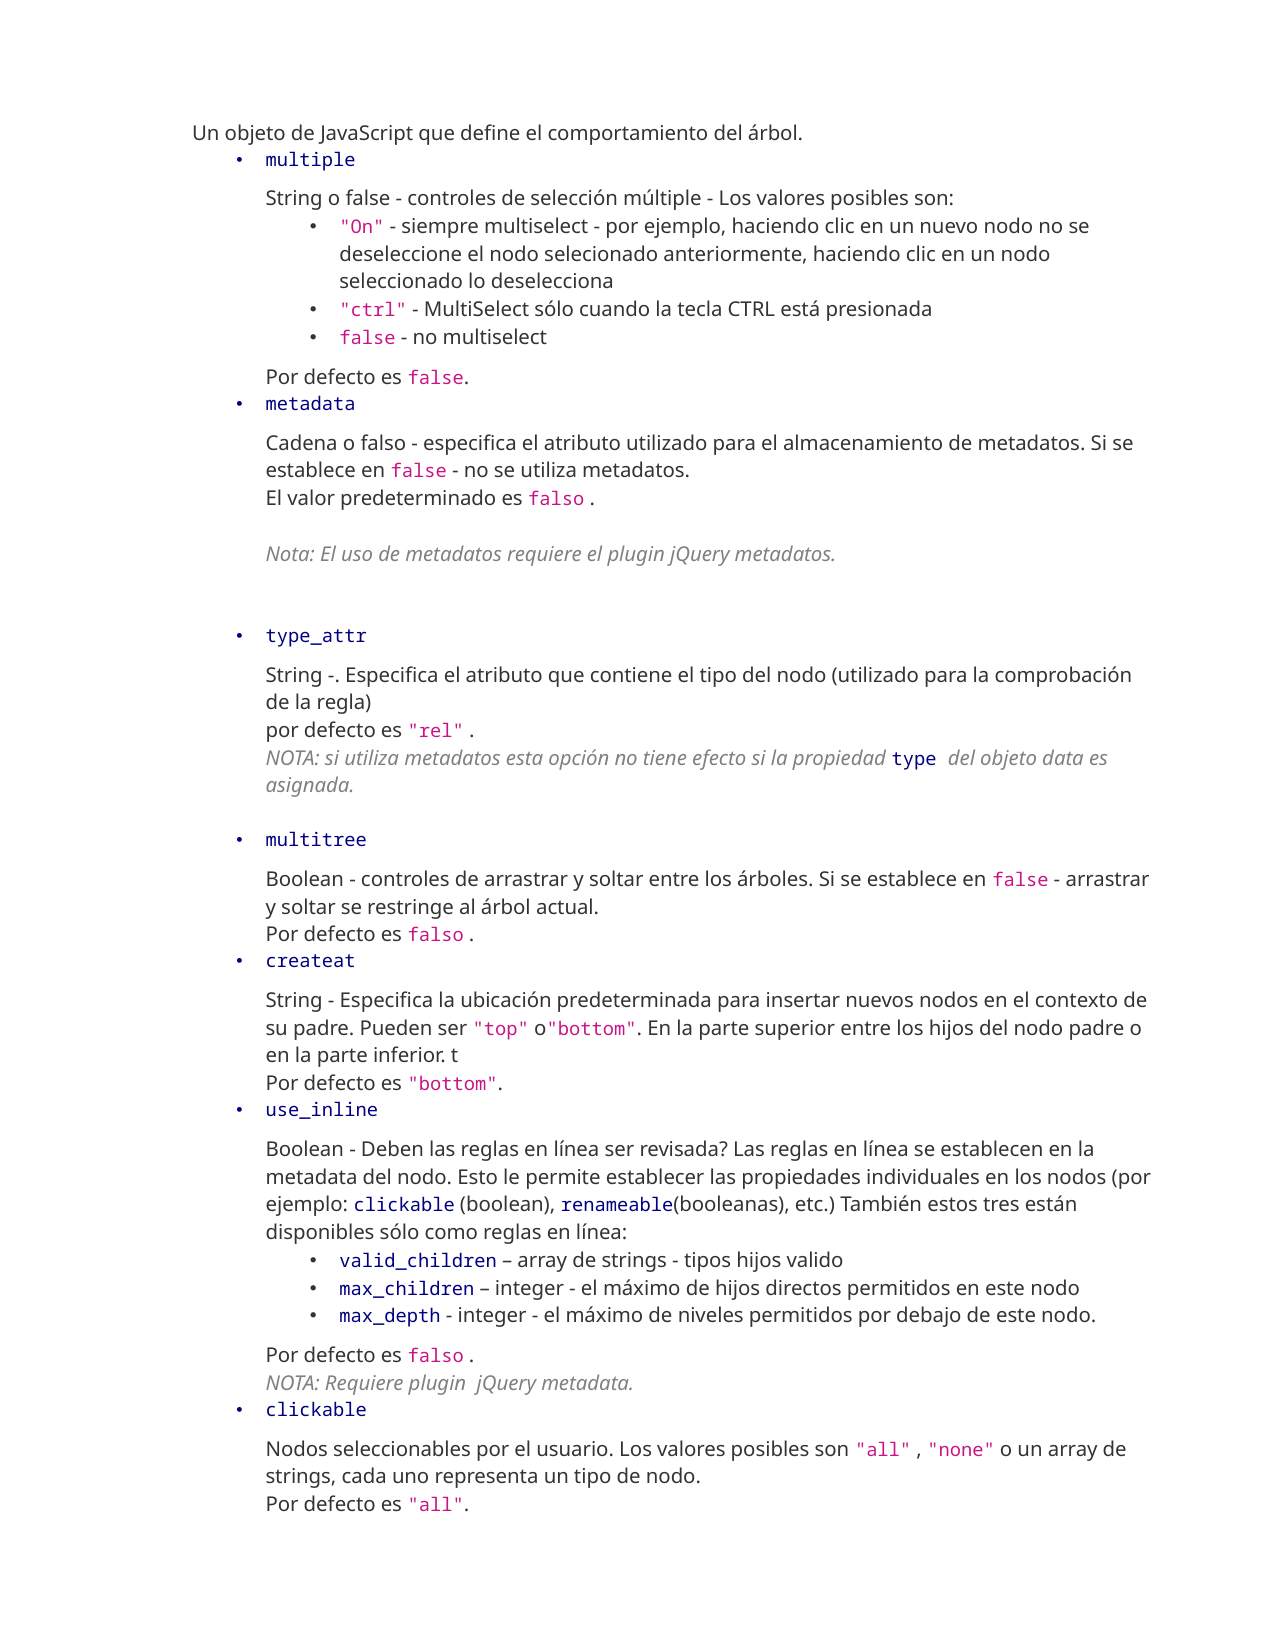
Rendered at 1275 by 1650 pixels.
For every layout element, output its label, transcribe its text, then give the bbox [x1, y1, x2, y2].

list Un objeto de JavaScript que define el comportamiento del árbol. [162, 118, 1157, 146]
list "ctrl" - MultiSelect sólo cuando la tecla CTRL está presionada [309, 295, 1157, 322]
list max_depth - integer - el máximo de niveles permitidos por debajo de este nodo. [309, 1301, 1157, 1328]
list use_inline [236, 1097, 1157, 1122]
list false - no multiselect [309, 322, 1157, 350]
list Nodos seleccionables por el usuario. Los valores posibles son "all" , "none" o un array de strings, cada uno representa un tipo de nodo. Por defecto es "all". [236, 1434, 1157, 1518]
list String - Especifica la ubicación predeterminada para insertar nuevos nodos en el contexto de su padre. Pueden ser "top" o"bottom". En la parte superior entre los hijos del nodo padre o en la parte inferior. t Por defecto es "bottom". [236, 986, 1157, 1097]
list type_attr [236, 622, 1157, 648]
list Cadena o falso - especifica el atributo utilizado para el almacenamiento de metadatos. Si se establece en false - no se utiliza metadatos. El valor predeterminado es falso . [236, 428, 1157, 511]
list "On" - siempre multiselect - por ejemplo, haciendo clic en un nuevo nodo no se deseleccione el nodo selecionado anteriormente, haciendo clic en un nodo seleccionado lo deselecciona [309, 212, 1157, 295]
list Por defecto es false. [236, 363, 1157, 390]
list createat [236, 948, 1157, 973]
list Nota: El uso de metadatos requiere el plugin jQuery metadatos. [236, 539, 1157, 567]
list metadata [236, 390, 1157, 416]
list multitree [236, 827, 1157, 852]
list Por defecto es falso . [236, 1341, 1157, 1369]
list NOTA: Requiere plugin jQuery metadata. [236, 1369, 1157, 1396]
list max_children – integer - el máximo de hijos directos permitidos en este nodo [309, 1273, 1157, 1301]
list Boolean - controles de arrastrar y soltar entre los árboles. Si se establece en false - arrastrar y soltar se restringe al árbol actual. Por defecto es falso . [236, 864, 1157, 948]
list clickable [236, 1396, 1157, 1422]
list String o false - controles de selección múltiple - Los valores posibles son: [236, 184, 1157, 212]
list Boolean - Deben las reglas en línea ser revisada? Las reglas en línea se establecen en la metadata del nodo. Esto le permite establecer las propiedades individuales en los nodos (por ejemplo: clickable (boolean), renameable(booleanas), etc.) También estos tres están disponibles sólo como reglas en línea: [236, 1134, 1157, 1245]
list NOTA: si utiliza metadatos esta opción no tiene efecto si la propiedad type del objeto data es asignada. [236, 743, 1157, 799]
list valid_children – array de strings - tipos hijos valido [309, 1245, 1157, 1273]
list multiple [236, 146, 1157, 171]
list String -. Especifica el atributo que contiene el tipo del nodo (utilizado para la comprobación de la regla) por defecto es "rel" . [236, 660, 1157, 743]
